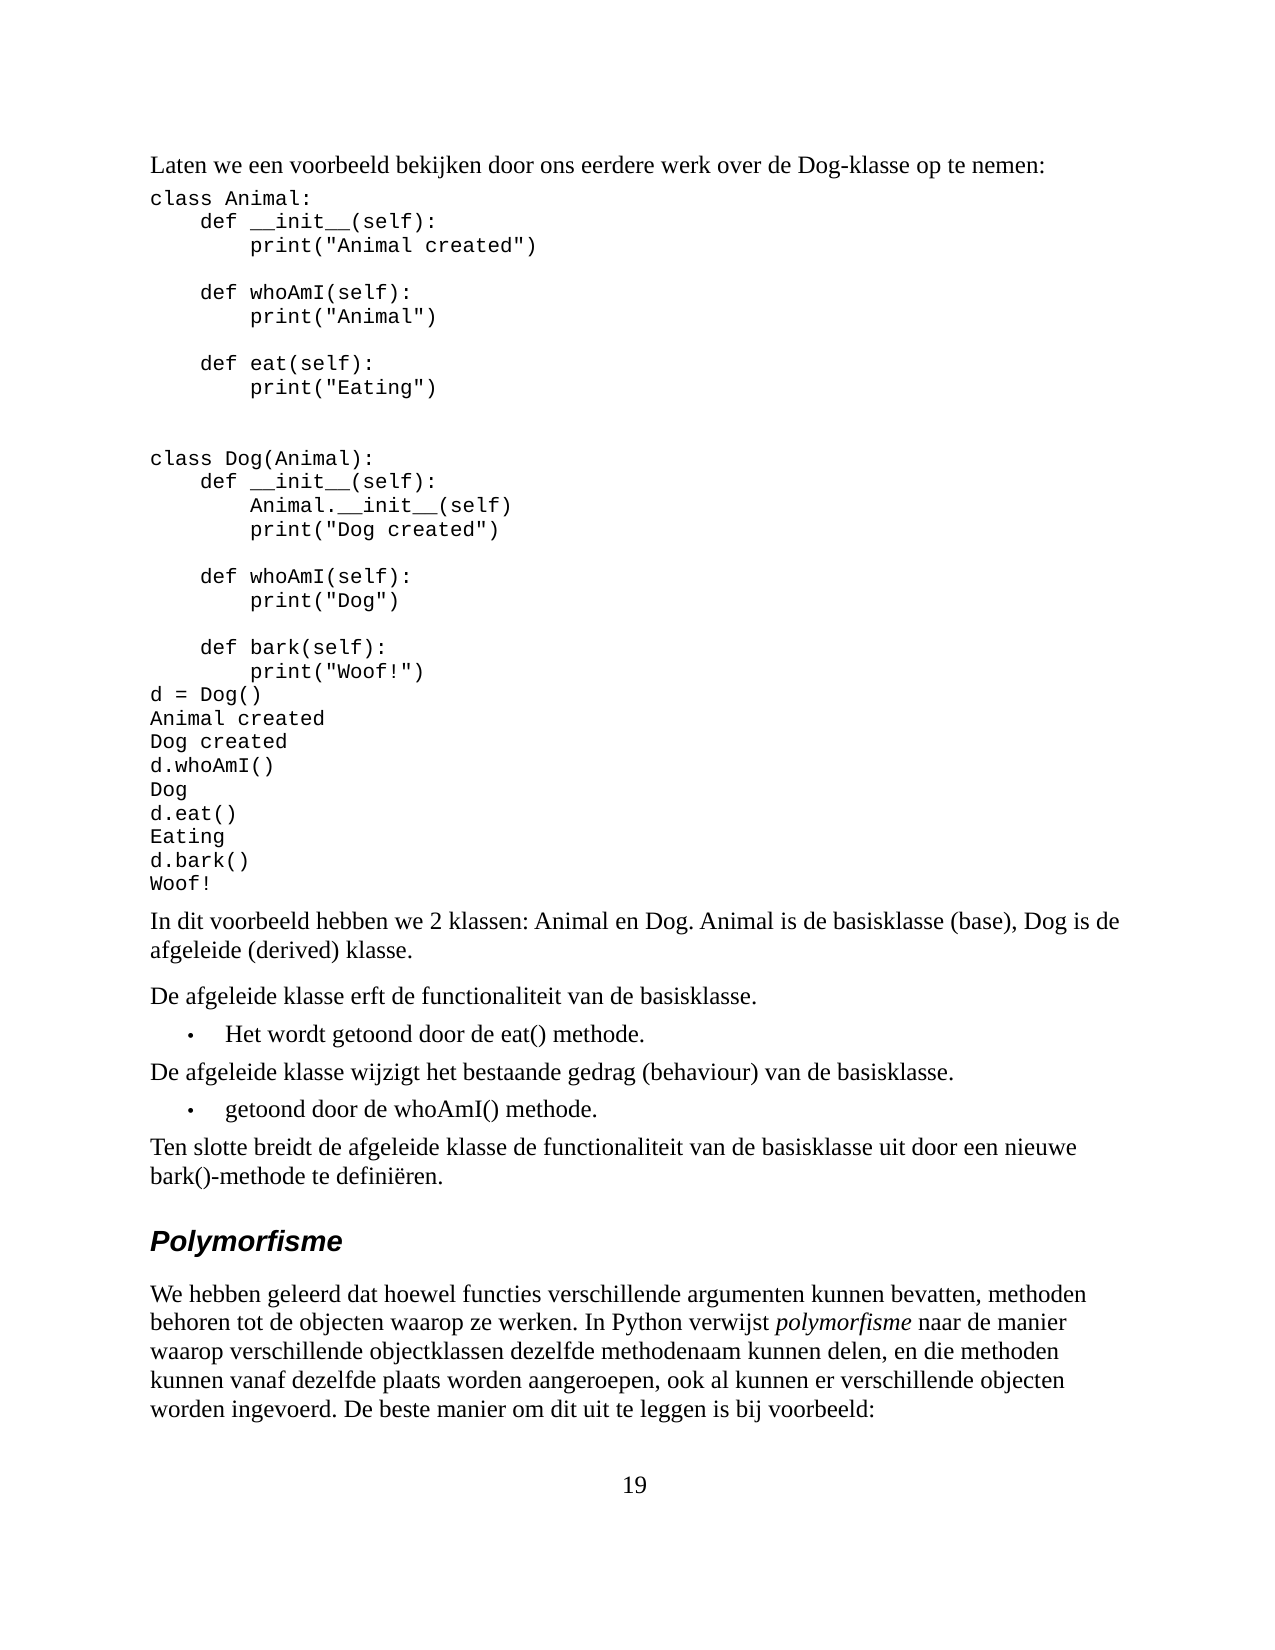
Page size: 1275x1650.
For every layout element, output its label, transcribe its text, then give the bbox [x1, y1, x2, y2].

text def whoAmI(self): [150, 566, 1125, 590]
text print("Animal") [150, 306, 1125, 329]
text Woof! [150, 873, 1125, 897]
text def __init__(self): [150, 471, 1125, 495]
text Animal.__init__(self) [150, 495, 1125, 519]
text De afgeleide klasse wijzigt het bestaande gedrag (behaviour) van de basisklasse. [150, 1057, 1125, 1086]
text De afgeleide klasse erft de functionaliteit van de basisklasse. [150, 981, 1125, 1010]
text d.eat() [150, 802, 1125, 826]
text print("Woof!") [150, 661, 1125, 684]
text Laten we een voorbeeld bekijken door ons eerdere werk over de Dog-klasse op te nemen: [150, 150, 1125, 179]
text Dog created [150, 732, 1125, 755]
list getoond door de whoAmI() methode. [187, 1094, 1125, 1123]
text def bark(self): [150, 637, 1125, 661]
text def eat(self): [150, 353, 1125, 377]
list Het wordt getoond door de eat() methode. [187, 1019, 1125, 1048]
text d = Dog() [150, 684, 1125, 708]
text We hebben geleerd dat hoewel functies verschillende argumenten kunnen bevatten, methoden behoren tot de objecten waarop ze werken. In Python verwijst polymorfisme naar de manier waarop verschillende objectklassen dezelfde methodenaam kunnen delen, en die methoden kunnen vanaf dezelfde plaats worden aangeroepen, ook al kunnen er verschillende objecten worden ingevoerd. De beste manier om dit uit te leggen is bij voorbeeld: [150, 1279, 1125, 1422]
text print("Dog created") [150, 519, 1125, 542]
text Dog [150, 779, 1125, 802]
text class Animal: [150, 188, 1125, 211]
text d.bark() [150, 850, 1125, 873]
text Eating [150, 826, 1125, 850]
text def __init__(self): [150, 211, 1125, 235]
text print("Animal created") [150, 235, 1125, 259]
text class Dog(Animal): [150, 448, 1125, 471]
text d.whoAmI() [150, 755, 1125, 779]
text In dit voorbeeld hebben we 2 klassen: Animal en Dog. Animal is de basisklasse (base), Dog is de afgeleide (derived) klasse. [150, 906, 1125, 963]
text Animal created [150, 708, 1125, 732]
text print("Eating") [150, 377, 1125, 401]
text print("Dog") [150, 590, 1125, 613]
text def whoAmI(self): [150, 282, 1125, 306]
subtitle Polymorfisme [150, 1224, 1125, 1257]
text Ten slotte breidt de afgeleide klasse de functionaliteit van de basisklasse uit door een nieuwe bark()-methode te definiëren. [150, 1132, 1125, 1190]
